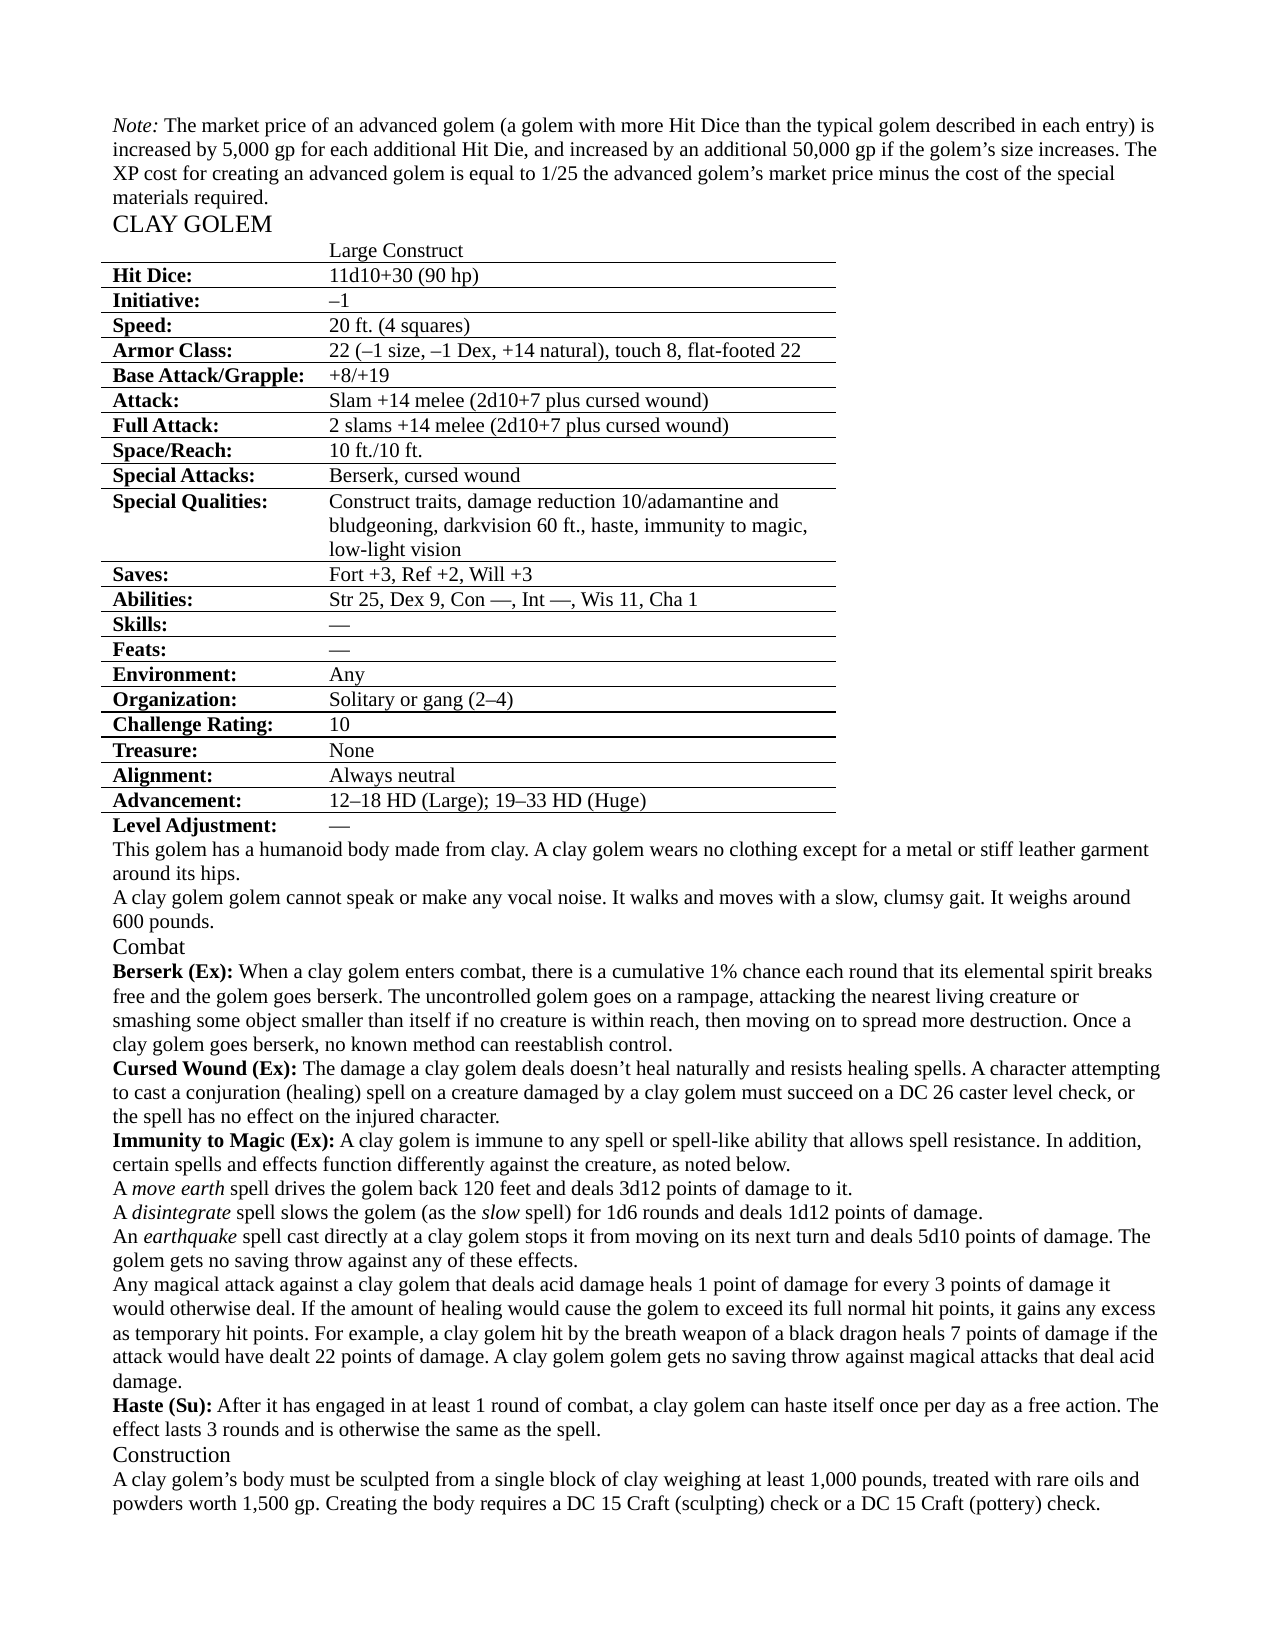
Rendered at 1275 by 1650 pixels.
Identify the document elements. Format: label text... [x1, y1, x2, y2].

text A clay golem’s body must be sculpted from a single block of clay weighing at least 1,000 pounds, treated with rare oils and powders worth 1,500 gp. Creating the body requires a DC 15 Craft (sculpting) check or a DC 15 Craft (pottery) check. [112, 1467, 1162, 1515]
table_cell Armor Class: [101, 338, 318, 362]
text Immunity to Magic (Ex): A clay golem is immune to any spell or spell-like ability that allows spell resistance. In addition, certain spells and effects function differently against the creature, as noted below. [112, 1128, 1162, 1176]
table_cell — [318, 612, 836, 636]
text Haste (Su): After it has engaged in at least 1 round of combat, a clay golem can haste itself once per day as a free action. The effect lasts 3 rounds and is otherwise the same as the spell. [112, 1393, 1162, 1441]
table_cell Str 25, Dex 9, Con —, Int —, Wis 11, Cha 1 [318, 587, 836, 611]
table_cell Full Attack: [101, 413, 318, 437]
table_cell — [318, 813, 836, 837]
table_cell None [318, 738, 836, 762]
table_cell Level Adjustment: [101, 813, 318, 837]
table_cell –1 [318, 288, 836, 312]
table_cell Always neutral [318, 763, 836, 787]
table_cell Construct traits, damage reduction 10/adamantine and bludgeoning, darkvision 60 ft., haste, immunity to magic, low-light vision [318, 489, 836, 561]
table_cell 10 ft./10 ft. [318, 438, 836, 462]
text A disintegrate spell slows the golem (as the slow spell) for 1d6 rounds and deals 1d12 points of damage. [112, 1200, 1162, 1224]
table_cell Speed: [101, 313, 318, 337]
table_cell Abilities: [101, 587, 318, 611]
text This golem has a humanoid body made from clay. A clay golem wears no clothing except for a metal or stiff leather garment around its hips. [112, 837, 1162, 885]
text Berserk (Ex): When a clay golem enters combat, there is a cumulative 1% chance each round that its elemental spirit breaks free and the golem goes berserk. The uncontrolled golem goes on a rampage, attacking the nearest living creature or smashing some object smaller than itself if no creature is within reach, then moving on to spread more destruction. Once a clay golem goes berserk, no known method can reestablish control. [112, 959, 1162, 1056]
table_cell Challenge Rating: [101, 713, 318, 736]
text Combat [112, 933, 1162, 959]
text Note: The market price of an advanced golem (a golem with more Hit Dice than the typical golem described in each entry) is increased by 5,000 gp for each additional Hit Die, and increased by an additional 50,000 gp if the golem’s size increases. The XP cost for creating an advanced golem is equal to 1/25 the advanced golem’s market price minus the cost of the special materials required. [112, 112, 1162, 209]
table_cell Fort +3, Ref +2, Will +3 [318, 562, 836, 586]
table_cell Advancement: [101, 788, 318, 812]
table_cell Base Attack/Grapple: [101, 363, 318, 387]
table_cell Feats: [101, 637, 318, 661]
table_cell Saves: [101, 562, 318, 586]
table_cell Any [318, 662, 836, 686]
table_cell 12–18 HD (Large); 19–33 HD (Huge) [318, 788, 836, 812]
table_cell Berserk, cursed wound [318, 464, 836, 487]
table_cell 2 slams +14 melee (2d10+7 plus cursed wound) [318, 413, 836, 437]
text CLAY GOLEM [112, 209, 1162, 237]
text Construction [112, 1441, 1162, 1467]
table_cell Treasure: [101, 738, 318, 762]
table_cell Environment: [101, 662, 318, 686]
table_cell 20 ft. (4 squares) [318, 313, 836, 337]
table_cell Slam +14 melee (2d10+7 plus cursed wound) [318, 388, 836, 412]
text A clay golem golem cannot speak or make any vocal noise. It walks and moves with a slow, clumsy gait. It weighs around 600 pounds. [112, 885, 1162, 933]
table_cell 11d10+30 (90 hp) [318, 263, 836, 287]
text A move earth spell drives the golem back 120 feet and deals 3d12 points of damage to it. [112, 1176, 1162, 1200]
table_cell — [318, 637, 836, 661]
table_cell 22 (–1 size, –1 Dex, +14 natural), touch 8, flat-footed 22 [318, 338, 836, 362]
table_cell Solitary or gang (2–4) [318, 687, 836, 711]
table_cell Hit Dice: [101, 263, 318, 287]
table_header Large Construct [318, 238, 836, 262]
table_cell Skills: [101, 612, 318, 636]
table_cell Alignment: [101, 763, 318, 787]
table_header [101, 238, 318, 262]
table_cell Attack: [101, 388, 318, 412]
text Cursed Wound (Ex): The damage a clay golem deals doesn’t heal naturally and resists healing spells. A character attempting to cast a conjuration (healing) spell on a creature damaged by a clay golem must succeed on a DC 26 caster level check, or the spell has no effect on the injured character. [112, 1056, 1162, 1128]
table_cell Special Qualities: [101, 489, 318, 561]
text Any magical attack against a clay golem that deals acid damage heals 1 point of damage for every 3 points of damage it would otherwise deal. If the amount of healing would cause the golem to exceed its full normal hit points, it gains any excess as temporary hit points. For example, a clay golem hit by the breath weapon of a black dragon heals 7 points of damage if the attack would have dealt 22 points of damage. A clay golem golem gets no saving throw against magical attacks that deal acid damage. [112, 1272, 1162, 1393]
table_cell Organization: [101, 687, 318, 711]
table_cell Special Attacks: [101, 464, 318, 487]
table_cell Space/Reach: [101, 438, 318, 462]
table_cell +8/+19 [318, 363, 836, 387]
table_cell Initiative: [101, 288, 318, 312]
text An earthquake spell cast directly at a clay golem stops it from moving on its next turn and deals 5d10 points of damage. The golem gets no saving throw against any of these effects. [112, 1224, 1162, 1272]
table_cell 10 [318, 713, 836, 736]
